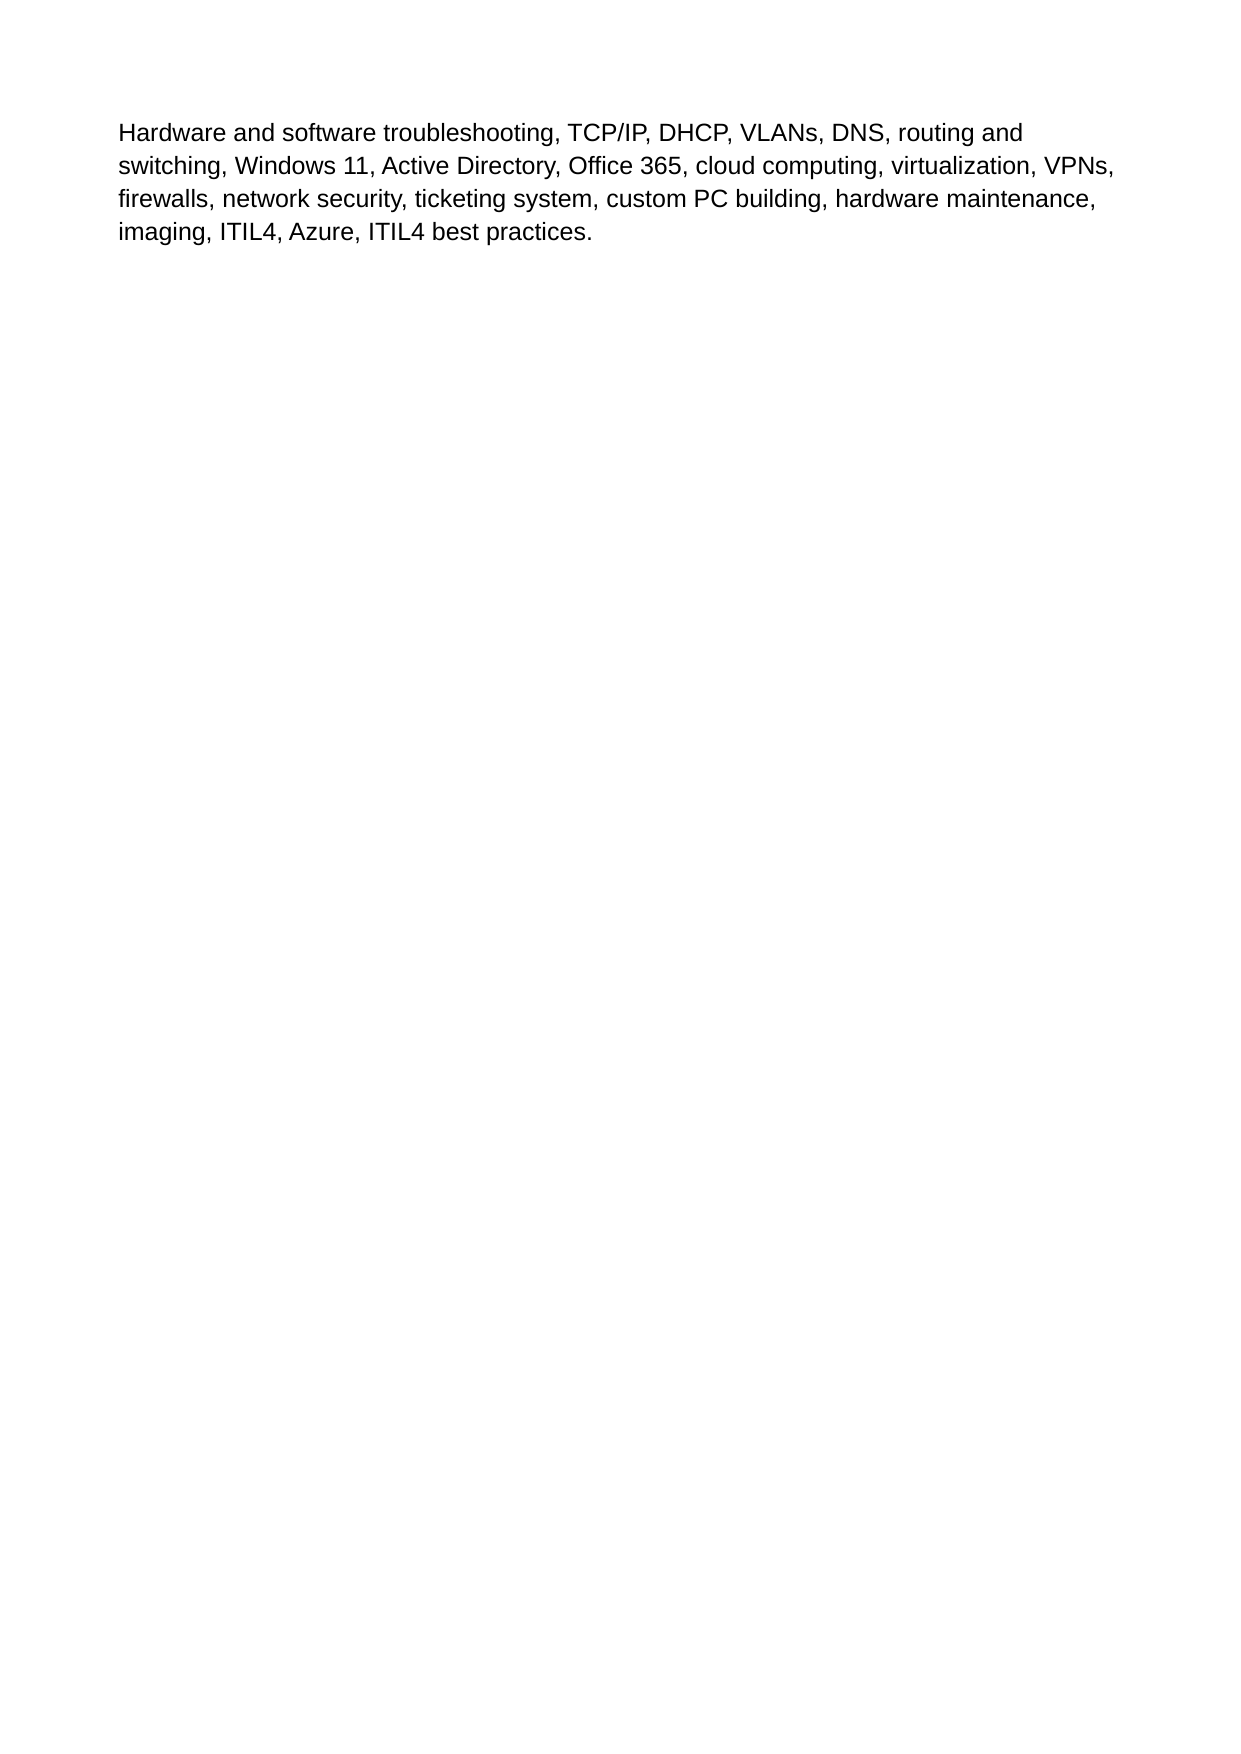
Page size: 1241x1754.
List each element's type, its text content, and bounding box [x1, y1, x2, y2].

text Hardware and software troubleshooting, TCP/IP, DHCP, VLANs, DNS, routing and switching, Windows 11, Active Directory, Office 365, cloud computing, virtualization, VPNs, firewalls, network security, ticketing system, custom PC building, hardware maintenance, imaging, ITIL4, Azure, ITIL4 best practices. [118, 118, 1122, 246]
